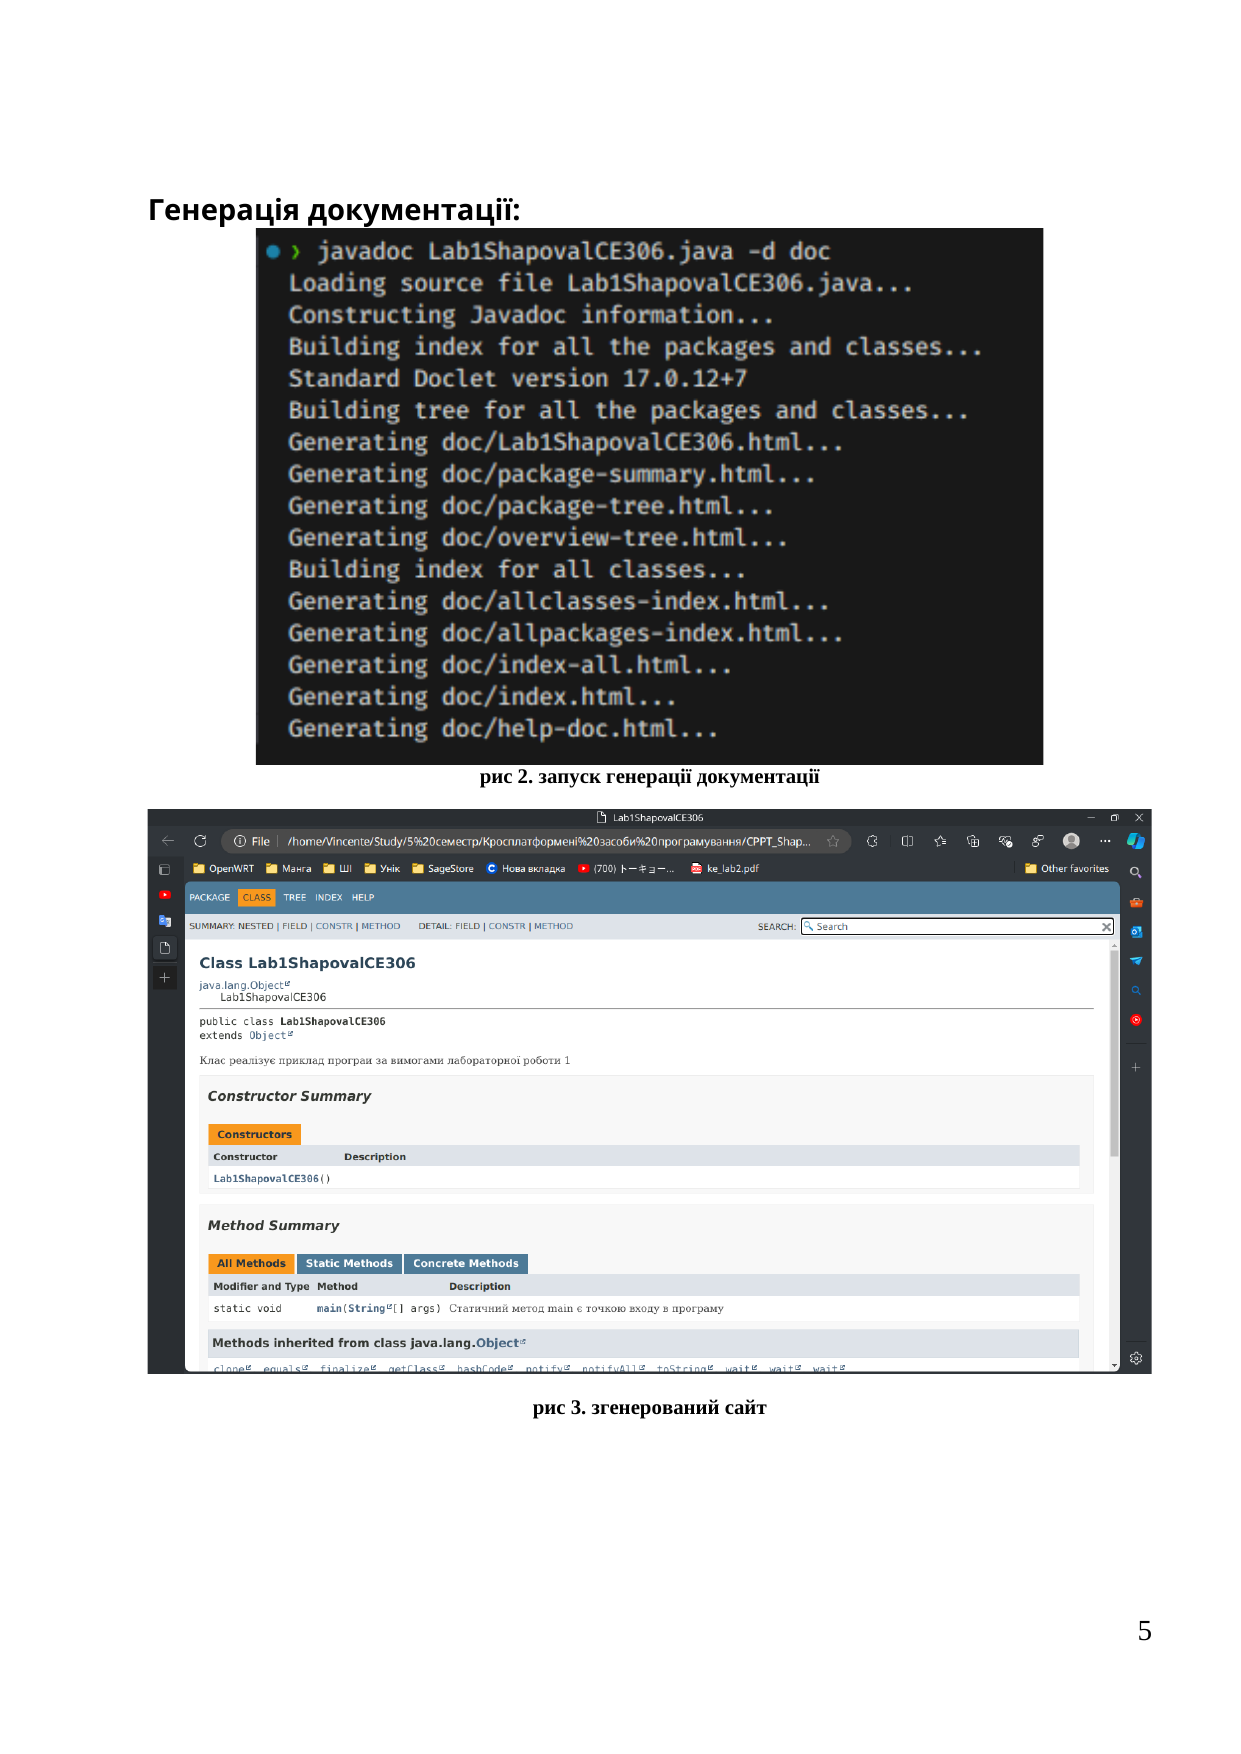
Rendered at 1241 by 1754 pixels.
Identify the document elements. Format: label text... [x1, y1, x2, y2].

text Генерація документації: [148, 189, 1152, 229]
picture [255, 228, 1044, 765]
text рис 3. згенерований сайт [148, 1374, 1152, 1419]
picture [147, 809, 1152, 1374]
text рис 2. запуск генерації документації [148, 229, 1152, 788]
